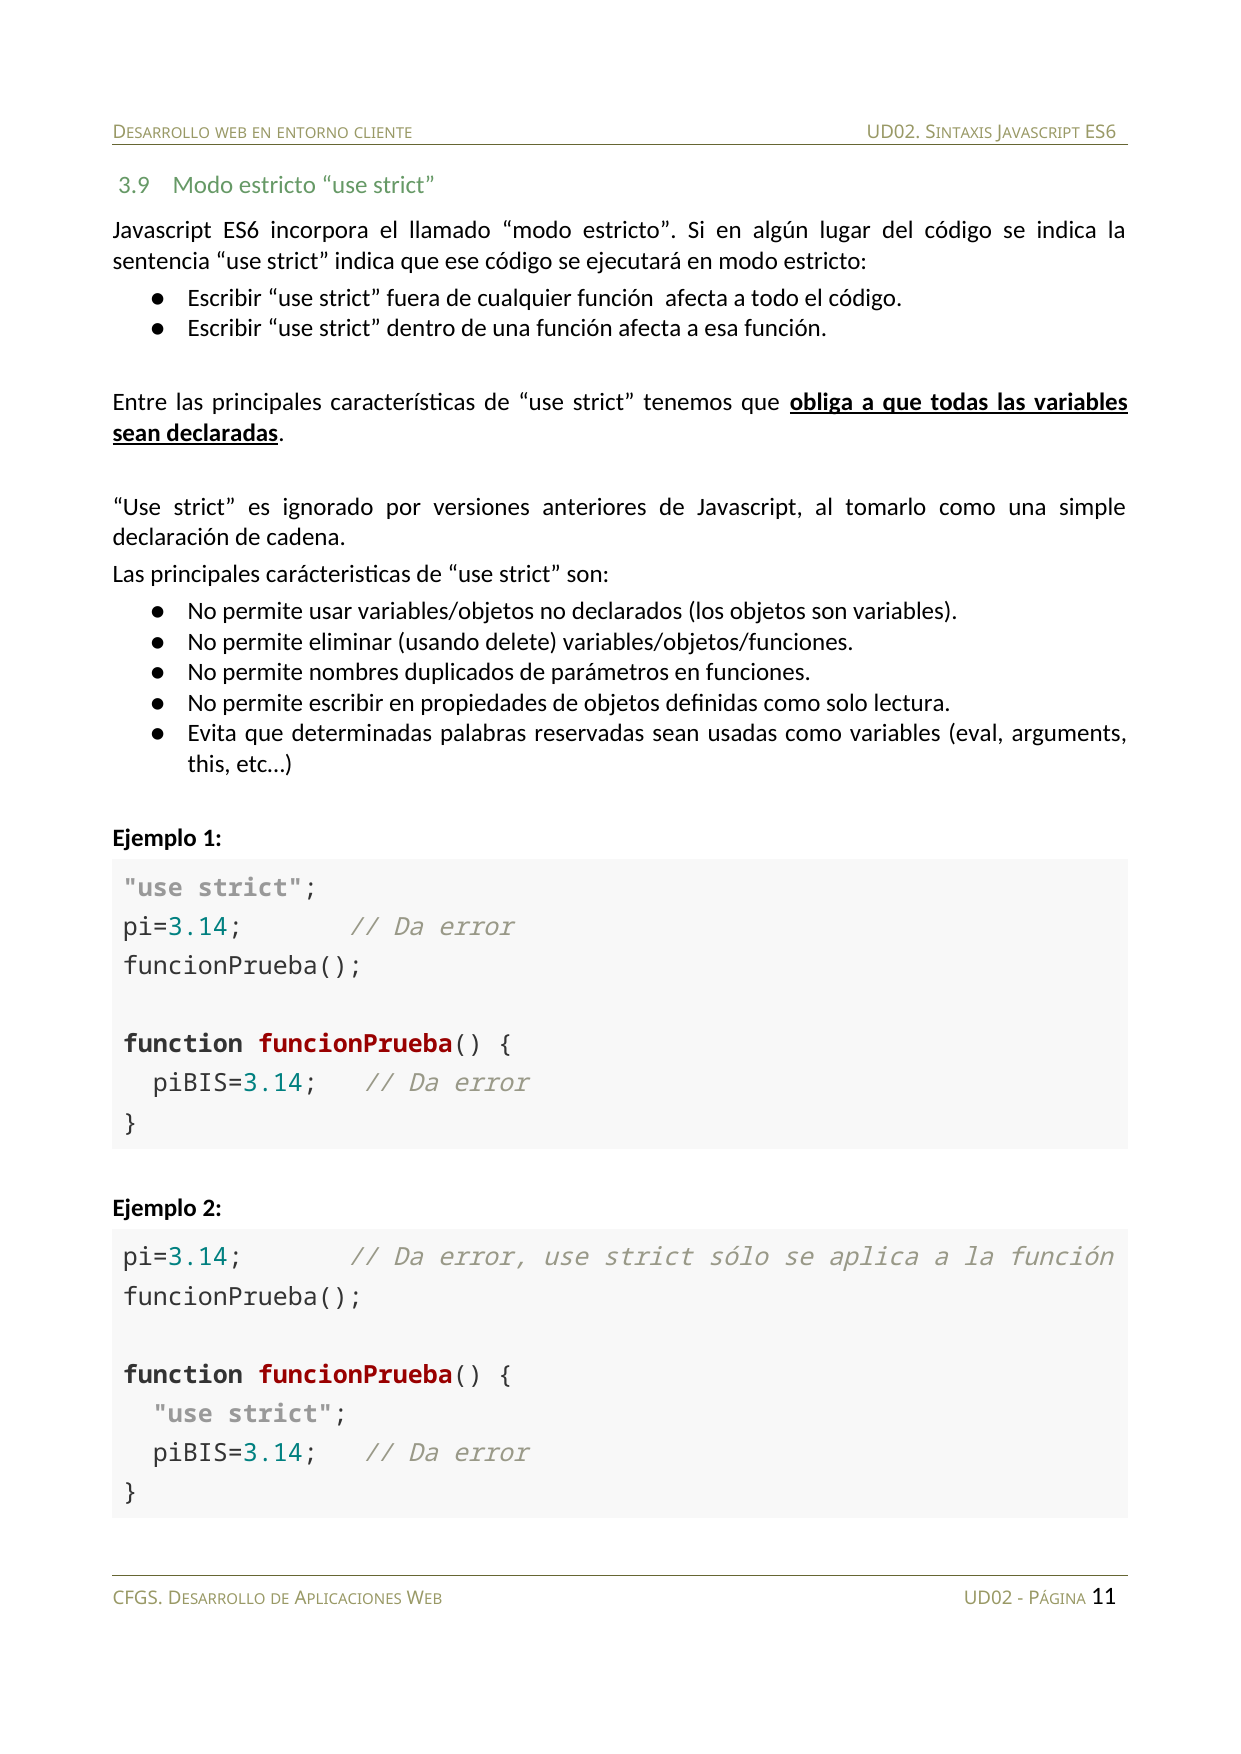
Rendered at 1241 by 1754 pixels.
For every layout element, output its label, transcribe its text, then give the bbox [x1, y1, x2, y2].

list Evita que determinadas palabras reservadas sean usadas como variables (eval, arguments, this, etc…) [150, 717, 1128, 778]
subtitle Modo estricto “use strict” [112, 169, 1128, 199]
text “Use strict” es ignorado por versiones anteriores de Javascript, al tomarlo como una simple declaración de cadena. [112, 491, 1128, 552]
text Ejemplo 2: [112, 1192, 1128, 1222]
text Entre las principales características de “use strict” tenemos que obliga a que todas las variables sean declaradas. [112, 386, 1128, 447]
list No permite nombres duplicados de parámetros en funciones. [150, 656, 1128, 687]
list Escribir “use strict” dentro de una función afecta a esa función. [150, 312, 1128, 343]
list No permite usar variables/objetos no declarados (los objetos son variables). [150, 595, 1128, 626]
table_header "use strict"; pi=3.14; // Da error funcionPrueba(); function funcionPrueba() { piBIS=3.14; // Da error } [112, 859, 1128, 1149]
table_header pi=3.14; // Da error, use strict sólo se aplica a la función funcionPrueba(); function funcionPrueba() { "use strict"; piBIS=3.14; // Da error } [112, 1229, 1128, 1518]
list No permite eliminar (usando delete) variables/objetos/funciones. [150, 626, 1128, 656]
text Javascript ES6 incorpora el llamado “modo estricto”. Si en algún lugar del código se indica la sentencia “use strict” indica que ese código se ejecutará en modo estricto: [112, 214, 1128, 275]
text Las principales carácteristicas de “use strict” son: [112, 558, 1128, 589]
text Ejemplo 1: [112, 822, 1128, 852]
list Escribir “use strict” fuera de cualquier función afecta a todo el código. [150, 282, 1128, 312]
list No permite escribir en propiedades de objetos definidas como solo lectura. [150, 687, 1128, 717]
